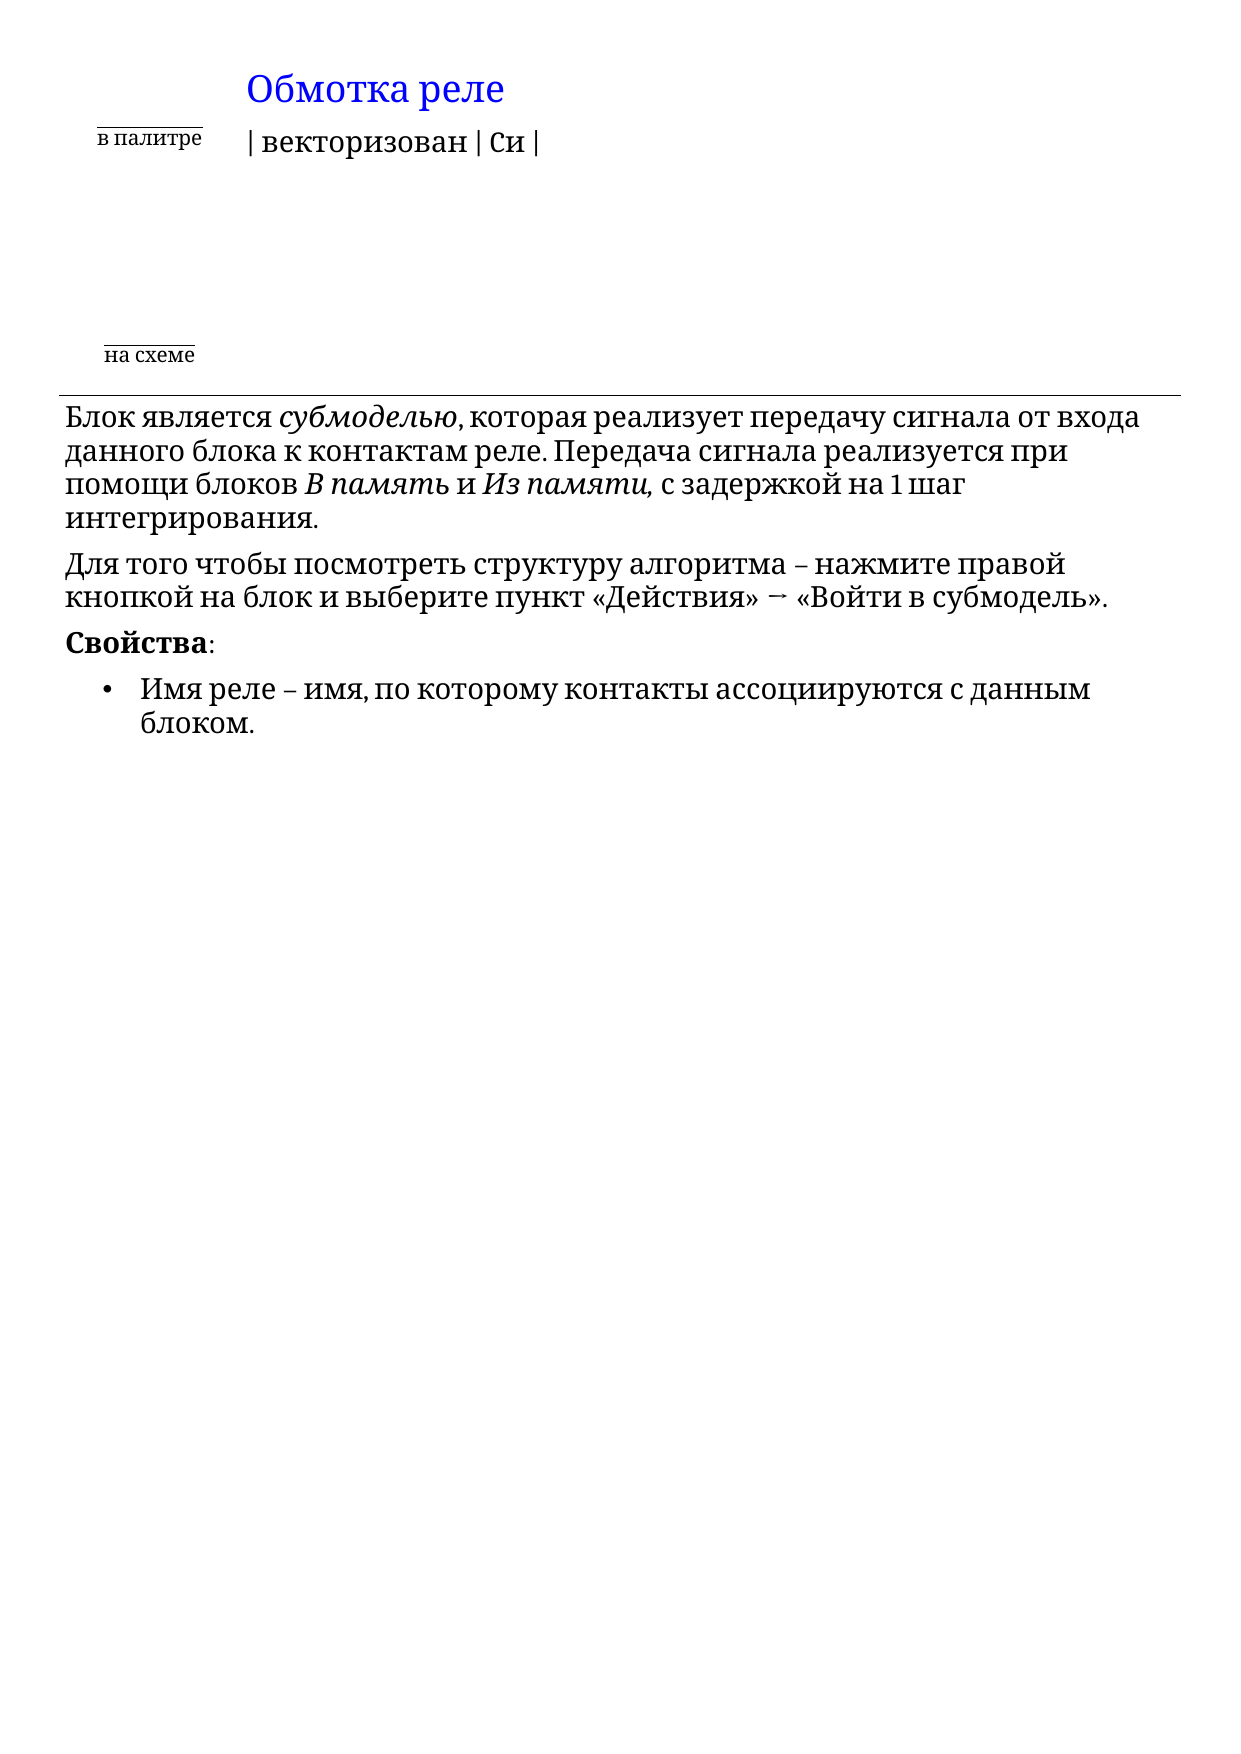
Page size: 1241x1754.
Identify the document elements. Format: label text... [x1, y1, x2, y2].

table_cell [240, 178, 1181, 338]
table_cell Блок является субмоделью, которая реализует передачу сигнала от входа данного блока к контактам реле. Передача сигнала реализуется при помощи блоков В память и Из памяти, с задержкой на 1 шаг интегрирования. Для того чтобы посмотреть структуру алгоритма – нажмите правой кнопкой на блок и выберите пункт «Действия» → «Войти в субмодель». Свойства: Имя реле – имя, по которому контакты ассоциируются с данным блоком. [59, 396, 1181, 759]
table_cell [240, 338, 1181, 395]
table_cell | векторизован | Cи | [240, 121, 1181, 178]
table_cell в палитре [59, 121, 240, 178]
table_cell [59, 178, 240, 338]
table_cell на схеме [59, 338, 240, 395]
table_header Обмотка реле [240, 59, 1181, 121]
table_header [59, 59, 240, 121]
